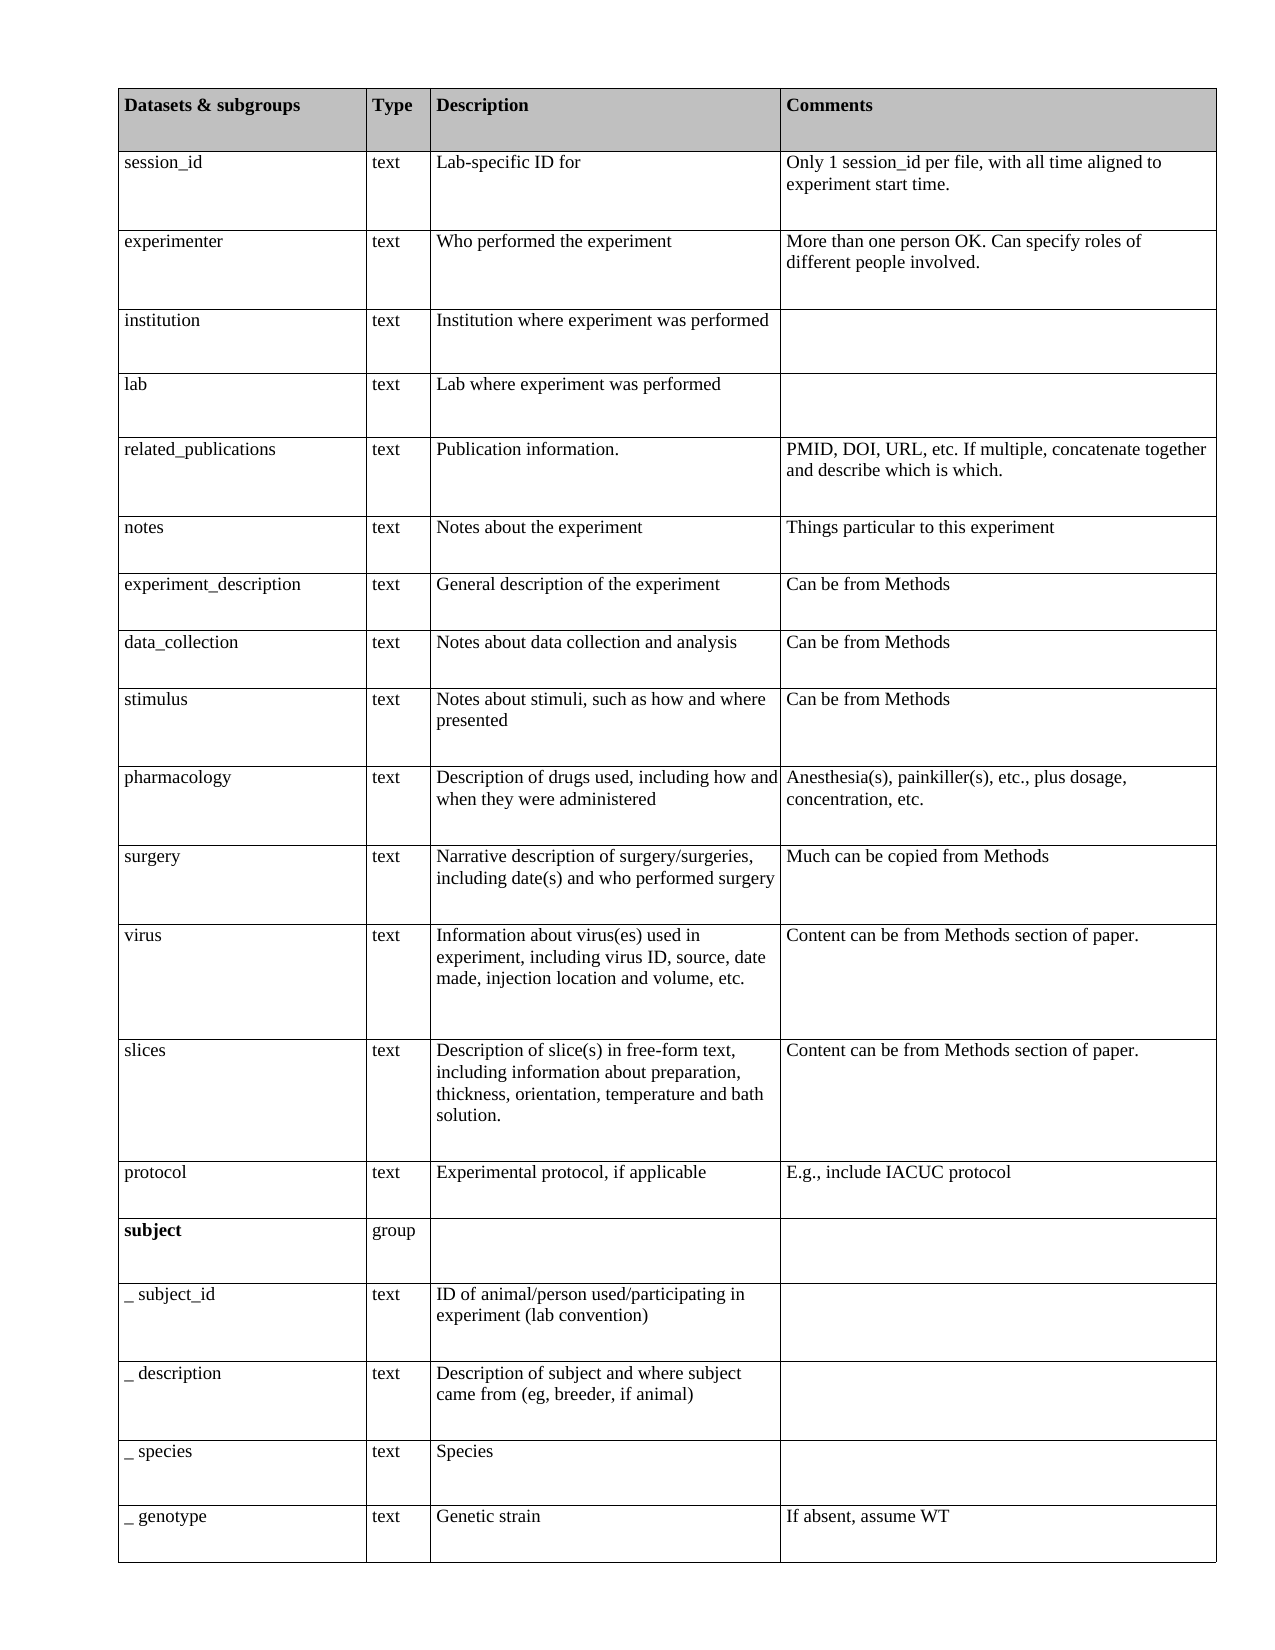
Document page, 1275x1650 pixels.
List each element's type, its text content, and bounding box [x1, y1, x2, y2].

table_cell [431, 1219, 780, 1283]
table_cell [781, 1284, 1216, 1361]
table_cell Institution where experiment was performed [431, 310, 780, 373]
table_cell text [367, 1162, 430, 1218]
table_cell Things particular to this experiment [781, 517, 1216, 573]
table_cell surgery [119, 846, 366, 924]
table_cell [781, 1362, 1216, 1440]
table_cell data_collection [119, 631, 366, 688]
table_cell Experimental protocol, if applicable [431, 1162, 780, 1218]
table_cell text [367, 767, 430, 845]
table_cell virus [119, 925, 366, 1039]
table_cell Species [431, 1441, 780, 1504]
table_cell Much can be copied from Methods [781, 846, 1216, 924]
table_cell General description of the experiment [431, 574, 780, 630]
table_cell text [367, 231, 430, 308]
table_cell Can be from Methods [781, 689, 1216, 766]
table_cell If absent, assume WT [781, 1506, 1216, 1562]
table_cell _ description [119, 1362, 366, 1440]
table_cell _ genotype [119, 1506, 366, 1562]
table_cell _ species [119, 1441, 366, 1504]
table_cell lab [119, 374, 366, 437]
table_cell Narrative description of surgery/surgeries, including date(s) and who performed surgery [431, 846, 780, 924]
table_cell ID of animal/person used/participating in experiment (lab convention) [431, 1284, 780, 1361]
table_cell text [367, 689, 430, 766]
table_cell Anesthesia(s), painkiller(s), etc., plus dosage, concentration, etc. [781, 767, 1216, 845]
table_cell text [367, 631, 430, 688]
table_cell Can be from Methods [781, 631, 1216, 688]
table_cell Lab where experiment was performed [431, 374, 780, 437]
table_cell Genetic strain [431, 1506, 780, 1562]
table_cell text [367, 438, 430, 516]
table_cell Publication information. [431, 438, 780, 516]
table_cell group [367, 1219, 430, 1283]
table_cell Content can be from Methods section of paper. [781, 1040, 1216, 1161]
table_cell [781, 1441, 1216, 1504]
table_cell slices [119, 1040, 366, 1161]
table_cell text [367, 374, 430, 437]
table_cell _ subject_id [119, 1284, 366, 1361]
table_cell experiment_description [119, 574, 366, 630]
table_cell Description of slice(s) in free-form text, including information about preparation, thickness, orientation, temperature and bath solution. [431, 1040, 780, 1161]
table_cell subject [119, 1219, 366, 1283]
table_cell text [367, 1040, 430, 1161]
table_cell Who performed the experiment [431, 231, 780, 308]
table_cell Can be from Methods [781, 574, 1216, 630]
table_cell text [367, 574, 430, 630]
table_cell text [367, 1362, 430, 1440]
table_cell institution [119, 310, 366, 373]
table_header Description [431, 89, 780, 151]
table_cell stimulus [119, 689, 366, 766]
table_cell Notes about the experiment [431, 517, 780, 573]
table_cell More than one person OK. Can specify roles of different people involved. [781, 231, 1216, 308]
table_cell text [367, 517, 430, 573]
table_cell [781, 310, 1216, 373]
table_cell text [367, 1441, 430, 1504]
table_cell Lab-specific ID for [431, 152, 780, 230]
table_cell text [367, 152, 430, 230]
table_cell Notes about data collection and analysis [431, 631, 780, 688]
table_cell PMID, DOI, URL, etc. If multiple, concatenate together and describe which is which. [781, 438, 1216, 516]
table_cell protocol [119, 1162, 366, 1218]
table_cell text [367, 846, 430, 924]
table_cell Description of subject and where subject came from (eg, breeder, if animal) [431, 1362, 780, 1440]
table_cell text [367, 925, 430, 1039]
table_header Type [367, 89, 430, 151]
table_cell E.g., include IACUC protocol [781, 1162, 1216, 1218]
table_cell Description of drugs used, including how and when they were administered [431, 767, 780, 845]
table_cell Only 1 session_id per file, with all time aligned to experiment start time. [781, 152, 1216, 230]
table_cell Information about virus(es) used in experiment, including virus ID, source, date made, injection location and volume, etc. [431, 925, 780, 1039]
table_cell text [367, 1284, 430, 1361]
table_cell Notes about stimuli, such as how and where presented [431, 689, 780, 766]
table_header Datasets & subgroups [119, 89, 366, 151]
table_cell experimenter [119, 231, 366, 308]
table_cell session_id [119, 152, 366, 230]
table_cell text [367, 310, 430, 373]
table_cell pharmacology [119, 767, 366, 845]
table_header Comments [781, 89, 1216, 151]
table_cell text [367, 1506, 430, 1562]
table_cell [781, 1219, 1216, 1283]
table_cell Content can be from Methods section of paper. [781, 925, 1216, 1039]
table_cell related_publications [119, 438, 366, 516]
table_cell [781, 374, 1216, 437]
table_cell notes [119, 517, 366, 573]
